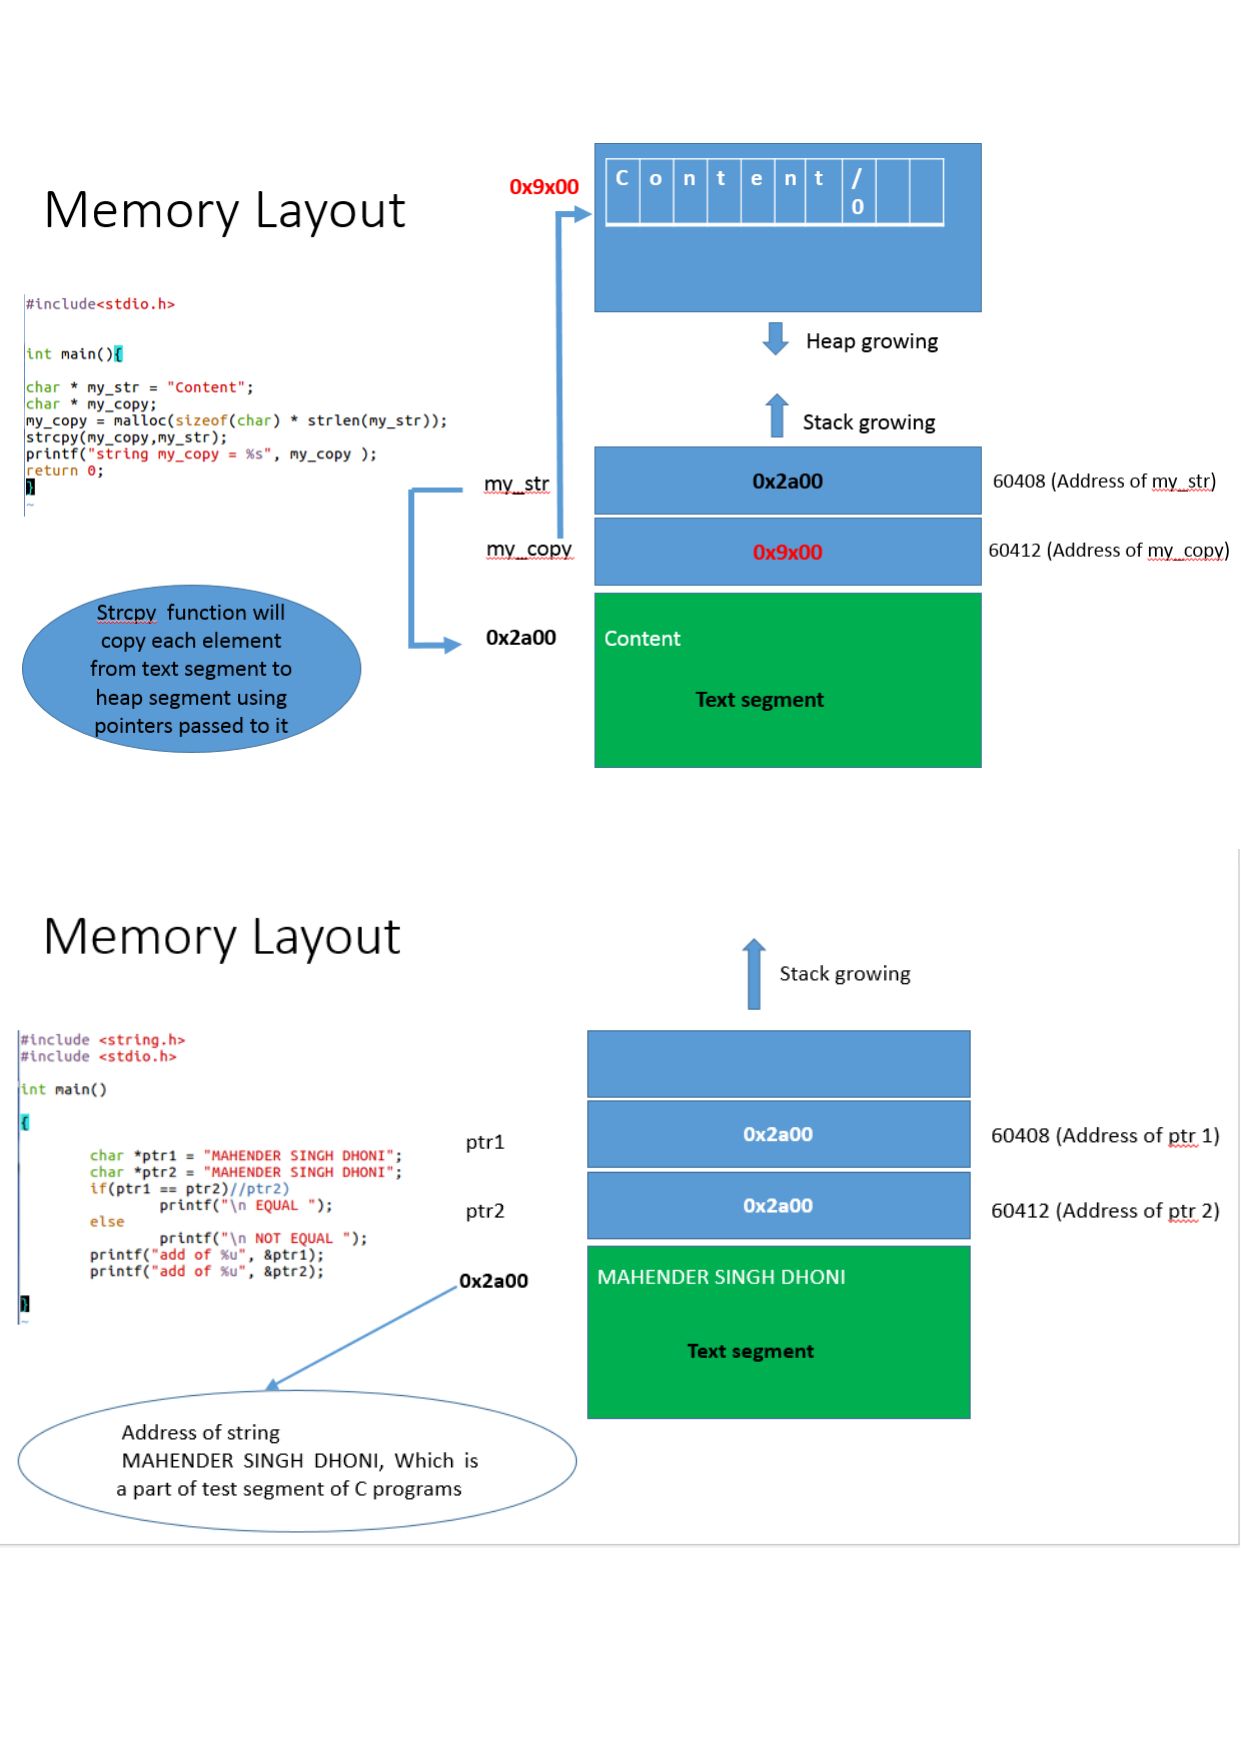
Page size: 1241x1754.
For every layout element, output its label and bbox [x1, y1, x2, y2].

picture [0, 118, 1241, 814]
picture [0, 849, 1241, 1548]
